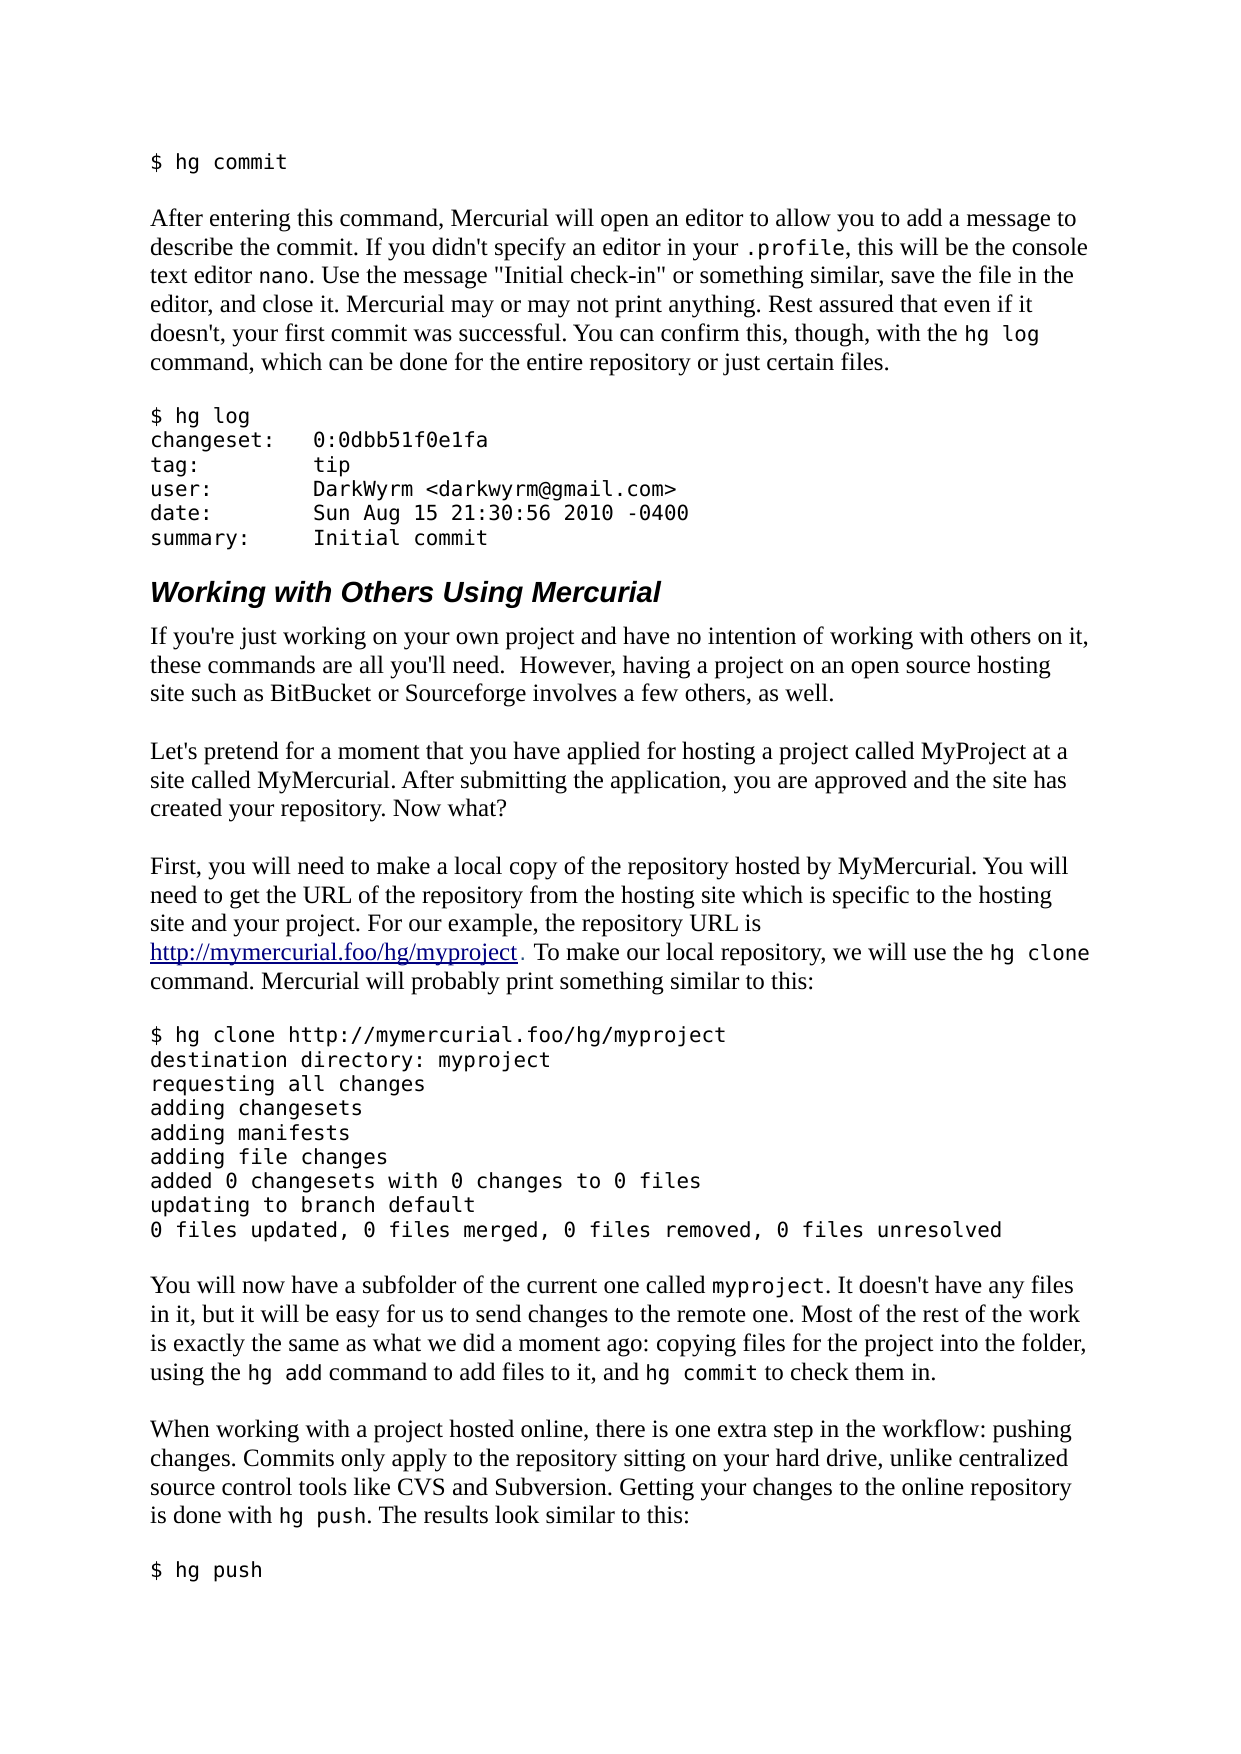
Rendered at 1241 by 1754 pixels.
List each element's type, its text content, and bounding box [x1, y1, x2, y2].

text adding changesets [150, 1096, 1090, 1121]
text added 0 changesets with 0 changes to 0 files [150, 1169, 1090, 1193]
text tag: tip [150, 453, 1090, 477]
text summary: Initial commit [150, 526, 1090, 550]
text updating to branch default [150, 1193, 1090, 1218]
text After entering this command, Mercurial will open an editor to allow you to add a message to describe the commit. If you didn't specify an editor in your .profile, this will be the console text editor nano. Use the message "Initial check-in" or something similar, save the file in the editor, and close it. Mercurial may or may not print anything. Rest assured that even if it doesn't, your first commit was successful. You can confirm this, though, with the hg log command, which can be done for the entire repository or just certain files. [150, 203, 1090, 376]
text user: DarkWyrm <darkwyrm@gmail.com> [150, 477, 1090, 501]
text date: Sun Aug 15 21:30:56 2010 -0400 [150, 501, 1090, 526]
text First, you will need to make a local copy of the repository hosted by MyMercurial. You will need to get the URL of the repository from the hosting site which is specific to the hosting site and your project. For our example, the repository URL is http://mymercurial.foo/hg/myproject. To make our local repository, we will use the hg clone command. Mercurial will probably print something similar to this: [150, 851, 1090, 995]
text Let's pretend for a moment that you have applied for hosting a project called MyProject at a site called MyMercurial. After submitting the application, you are approved and the site has created your repository. Now what? [150, 736, 1090, 822]
text $ hg push [150, 1558, 1090, 1582]
text adding file changes [150, 1145, 1090, 1169]
text adding manifests [150, 1121, 1090, 1145]
text destination directory: myproject [150, 1048, 1090, 1072]
text $ hg log [150, 404, 1090, 428]
text You will now have a subfolder of the current one called myproject. It doesn't have any files in it, but it will be easy for us to send changes to the remote one. Most of the rest of the work is exactly the same as what we did a moment ago: copying files for the project into the folder, using the hg add command to add files to it, and hg commit to check them in. [150, 1271, 1090, 1386]
text When working with a project hosted online, there is one extra step in the workflow: pushing changes. Commits only apply to the repository sitting on your hard drive, unlike centralized source control tools like CVS and Subversion. Getting your changes to the online repository is done with hg push. The results look similar to this: [150, 1414, 1090, 1529]
text $ hg clone http://mymercurial.foo/hg/myproject [150, 1023, 1090, 1048]
text $ hg commit [150, 150, 1090, 174]
text changeset: 0:0dbb51f0e1fa [150, 428, 1090, 453]
text If you're just working on your own project and have no intention of working with others on it, these commands are all you'll need. However, having a project on an open source hosting site such as BitBucket or Sourceforge involves a few others, as well. [150, 621, 1090, 707]
text 0 files updated, 0 files merged, 0 files removed, 0 files unresolved [150, 1218, 1090, 1242]
subtitle Working with Others Using Mercurial [150, 575, 1090, 608]
text requesting all changes [150, 1072, 1090, 1096]
